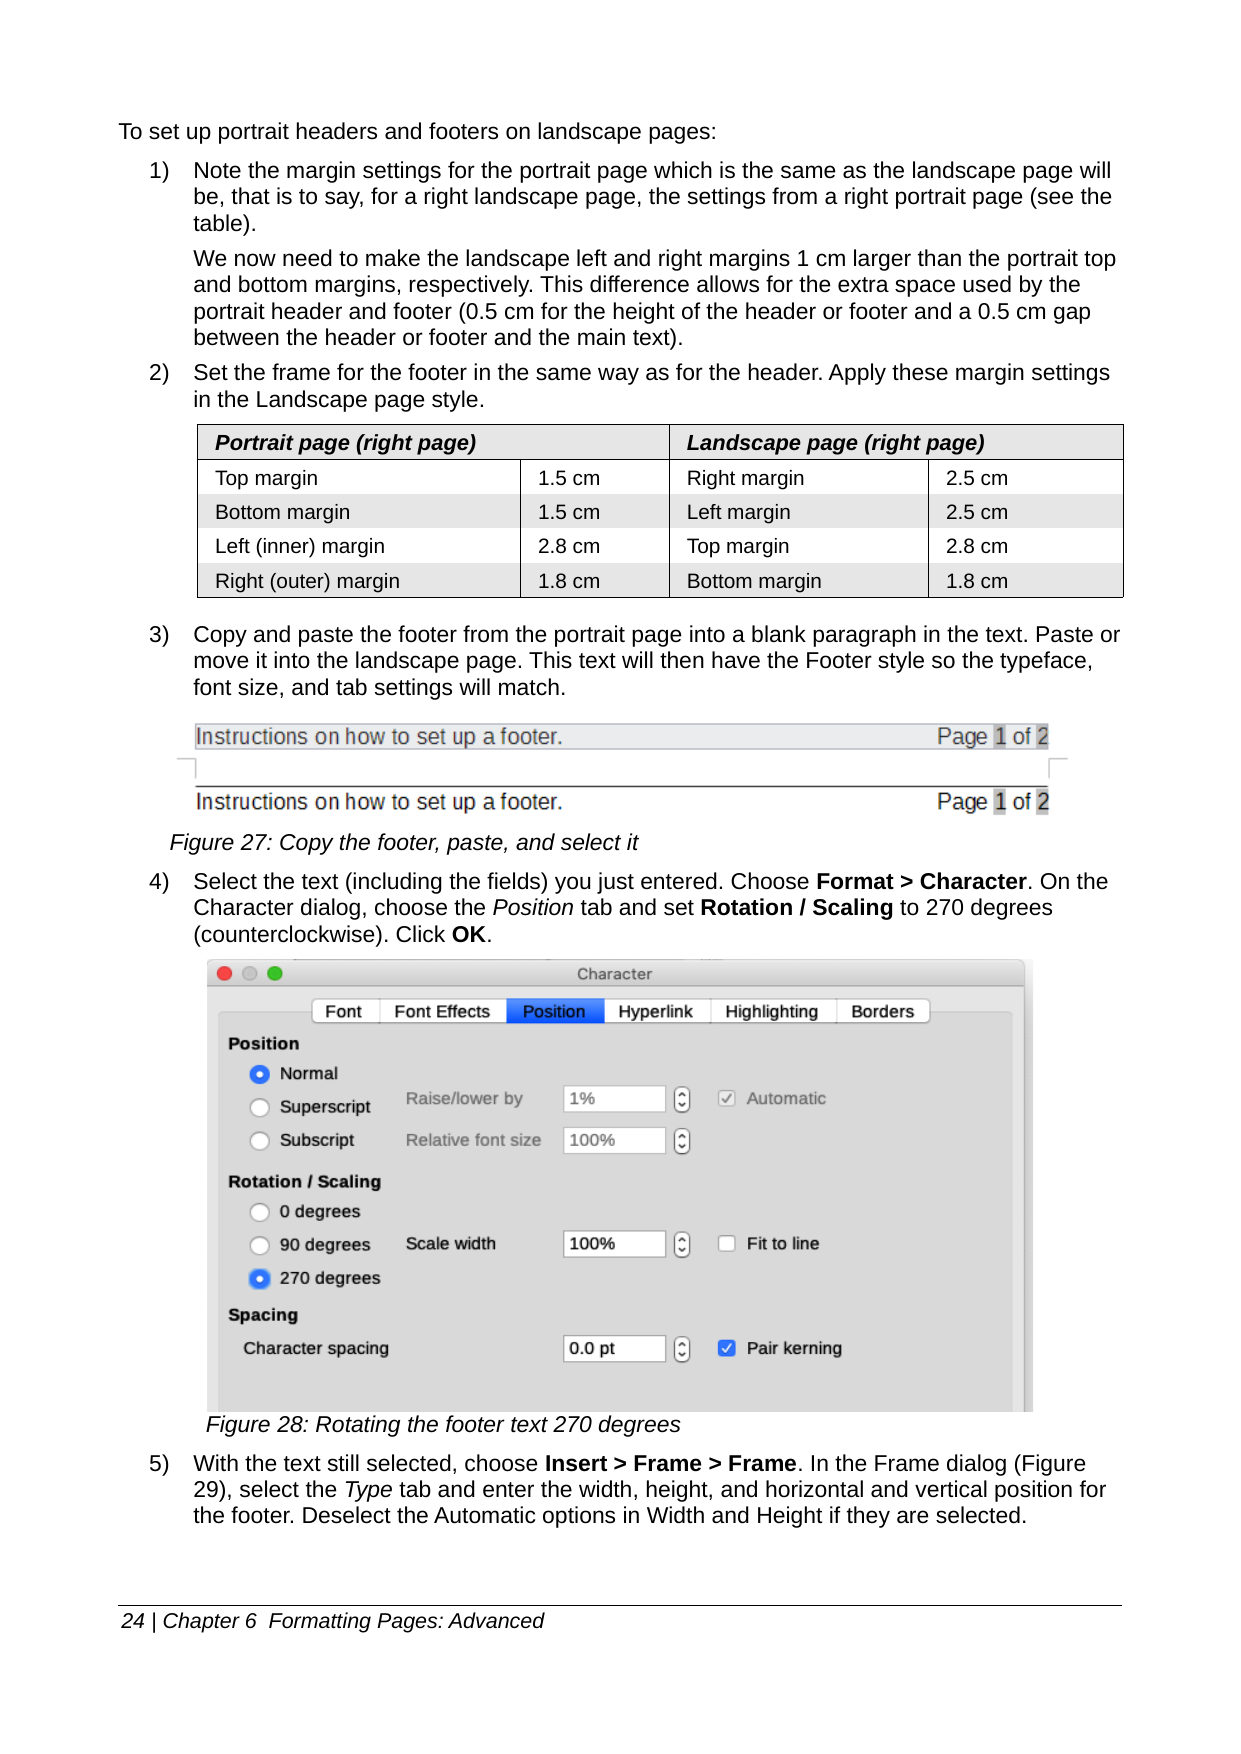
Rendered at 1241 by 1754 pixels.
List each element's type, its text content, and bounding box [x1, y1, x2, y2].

text Figure 27: Copy the footer, paste, and select it [169, 829, 1071, 855]
table_cell Left margin [670, 494, 928, 528]
list Note the margin settings for the portrait page which is the same as the landscape page will be, that is to say, for a right landscape page, the settings from a right portrait page (see the table). [169, 157, 1122, 236]
list We now need to make the landscape left and right margins 1 cm larger than the portrait top and bottom margins, respectively. This difference allows for the extra space used by the portrait header and footer (0.5 cm for the height of the header or footer and a 0.5 cm gap between the header or footer and the main text). [193, 245, 1122, 350]
table_cell 2.8 cm [929, 528, 1123, 563]
table_cell Left (inner) margin [198, 528, 520, 563]
table_cell Bottom margin [198, 494, 520, 528]
table_cell 2.5 cm [929, 460, 1123, 494]
table_cell Right margin [670, 460, 928, 494]
text Figure 28: Rotating the footer text 270 degrees [206, 959, 1035, 1438]
table_header Landscape page (right page) [670, 425, 1123, 459]
picture [169, 711, 1072, 829]
list Set the frame for the footer in the same way as for the header. Apply these margin settings in the Landscape page style. [169, 359, 1122, 412]
list Copy and paste the footer from the portrait page into a blank paragraph in the text. Paste or move it into the landscape page. This text will then have the Footer style so the typeface, font size, and tab settings will match. [169, 621, 1122, 700]
table_cell Top margin [670, 528, 928, 563]
list Select the text (including the fields) you just entered. Choose Format > Character. On the Character dialog, choose the Position tab and set Rotation / Scaling to 270 degrees (counterclockwise). Click OK. [169, 868, 1122, 947]
list To set up portrait headers and footers on landscape pages: [118, 118, 1122, 144]
list With the text still selected, choose Insert > Frame > Frame. In the Frame dialog (Figure 29), select the Type tab and enter the width, height, and horizontal and vertical position for the footer. Deselect the Automatic options in Width and Height if they are selected. [169, 1449, 1122, 1529]
table_cell 1.5 cm [521, 494, 669, 528]
table_cell 1.8 cm [929, 563, 1123, 597]
table_cell 2.5 cm [929, 494, 1123, 528]
table_cell Top margin [198, 460, 520, 494]
table_cell Bottom margin [670, 563, 928, 597]
table_cell 1.5 cm [521, 460, 669, 494]
table_cell 1.8 cm [521, 563, 669, 597]
table_cell Right (outer) margin [198, 563, 520, 597]
table_header Portrait page (right page) [198, 425, 669, 459]
picture [207, 959, 1034, 1412]
table_cell 2.8 cm [521, 528, 669, 563]
